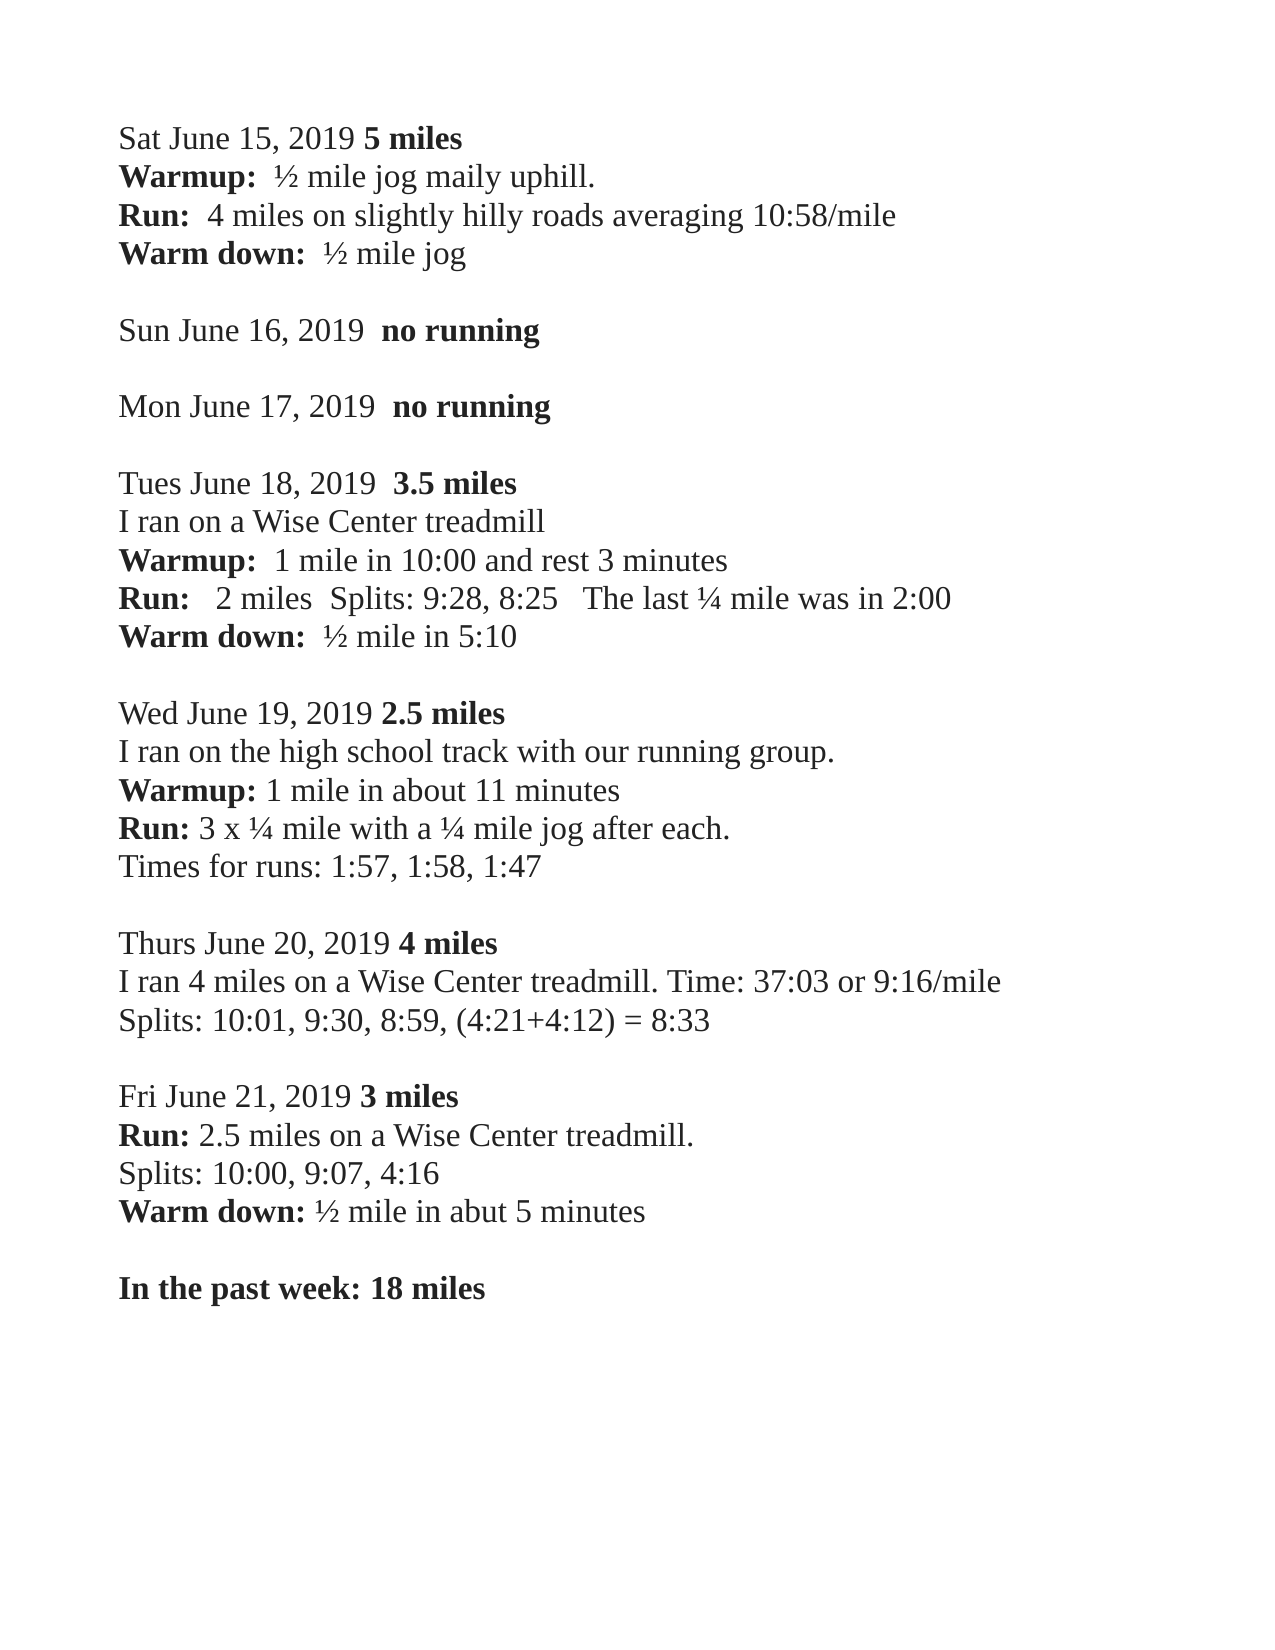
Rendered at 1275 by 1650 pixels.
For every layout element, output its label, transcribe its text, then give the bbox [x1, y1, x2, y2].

text Splits: 10:01, 9:30, 8:59, (4:21+4:12) = 8:33 [118, 1000, 1161, 1038]
text Sun June 16, 2019 no running [118, 310, 1161, 348]
text I ran on the high school track with our running group. [118, 731, 1161, 770]
text Sat June 15, 2019 5 miles [118, 118, 1161, 156]
text In the past week: 18 miles [118, 1268, 1161, 1306]
text I ran on a Wise Center treadmill [118, 501, 1161, 540]
text Warm down: ½ mile in abut 5 minutes [118, 1191, 1161, 1230]
text Warmup: 1 mile in 10:00 and rest 3 minutes [118, 540, 1161, 578]
text Mon June 17, 2019 no running [118, 386, 1161, 425]
text Thurs June 20, 2019 4 miles [118, 923, 1161, 961]
text Warm down: ½ mile jog [118, 233, 1161, 271]
text Warmup: ½ mile jog maily uphill. [118, 156, 1161, 195]
text I ran 4 miles on a Wise Center treadmill. Time: 37:03 or 9:16/mile [118, 961, 1161, 1000]
text Warm down: ½ mile in 5:10 [118, 616, 1161, 655]
text Run: 2.5 miles on a Wise Center treadmill. [118, 1115, 1161, 1153]
text Run: 4 miles on slightly hilly roads averaging 10:58/mile [118, 195, 1161, 233]
text Warmup: 1 mile in about 11 minutes [118, 770, 1161, 808]
text Tues June 18, 2019 3.5 miles [118, 463, 1161, 501]
text Times for runs: 1:57, 1:58, 1:47 [118, 846, 1161, 885]
text Run: 3 x ¼ mile with a ¼ mile jog after each. [118, 808, 1161, 846]
text Fri June 21, 2019 3 miles [118, 1076, 1161, 1115]
text Splits: 10:00, 9:07, 4:16 [118, 1153, 1161, 1191]
text Run: 2 miles Splits: 9:28, 8:25 The last ¼ mile was in 2:00 [118, 578, 1161, 616]
text Wed June 19, 2019 2.5 miles [118, 693, 1161, 731]
